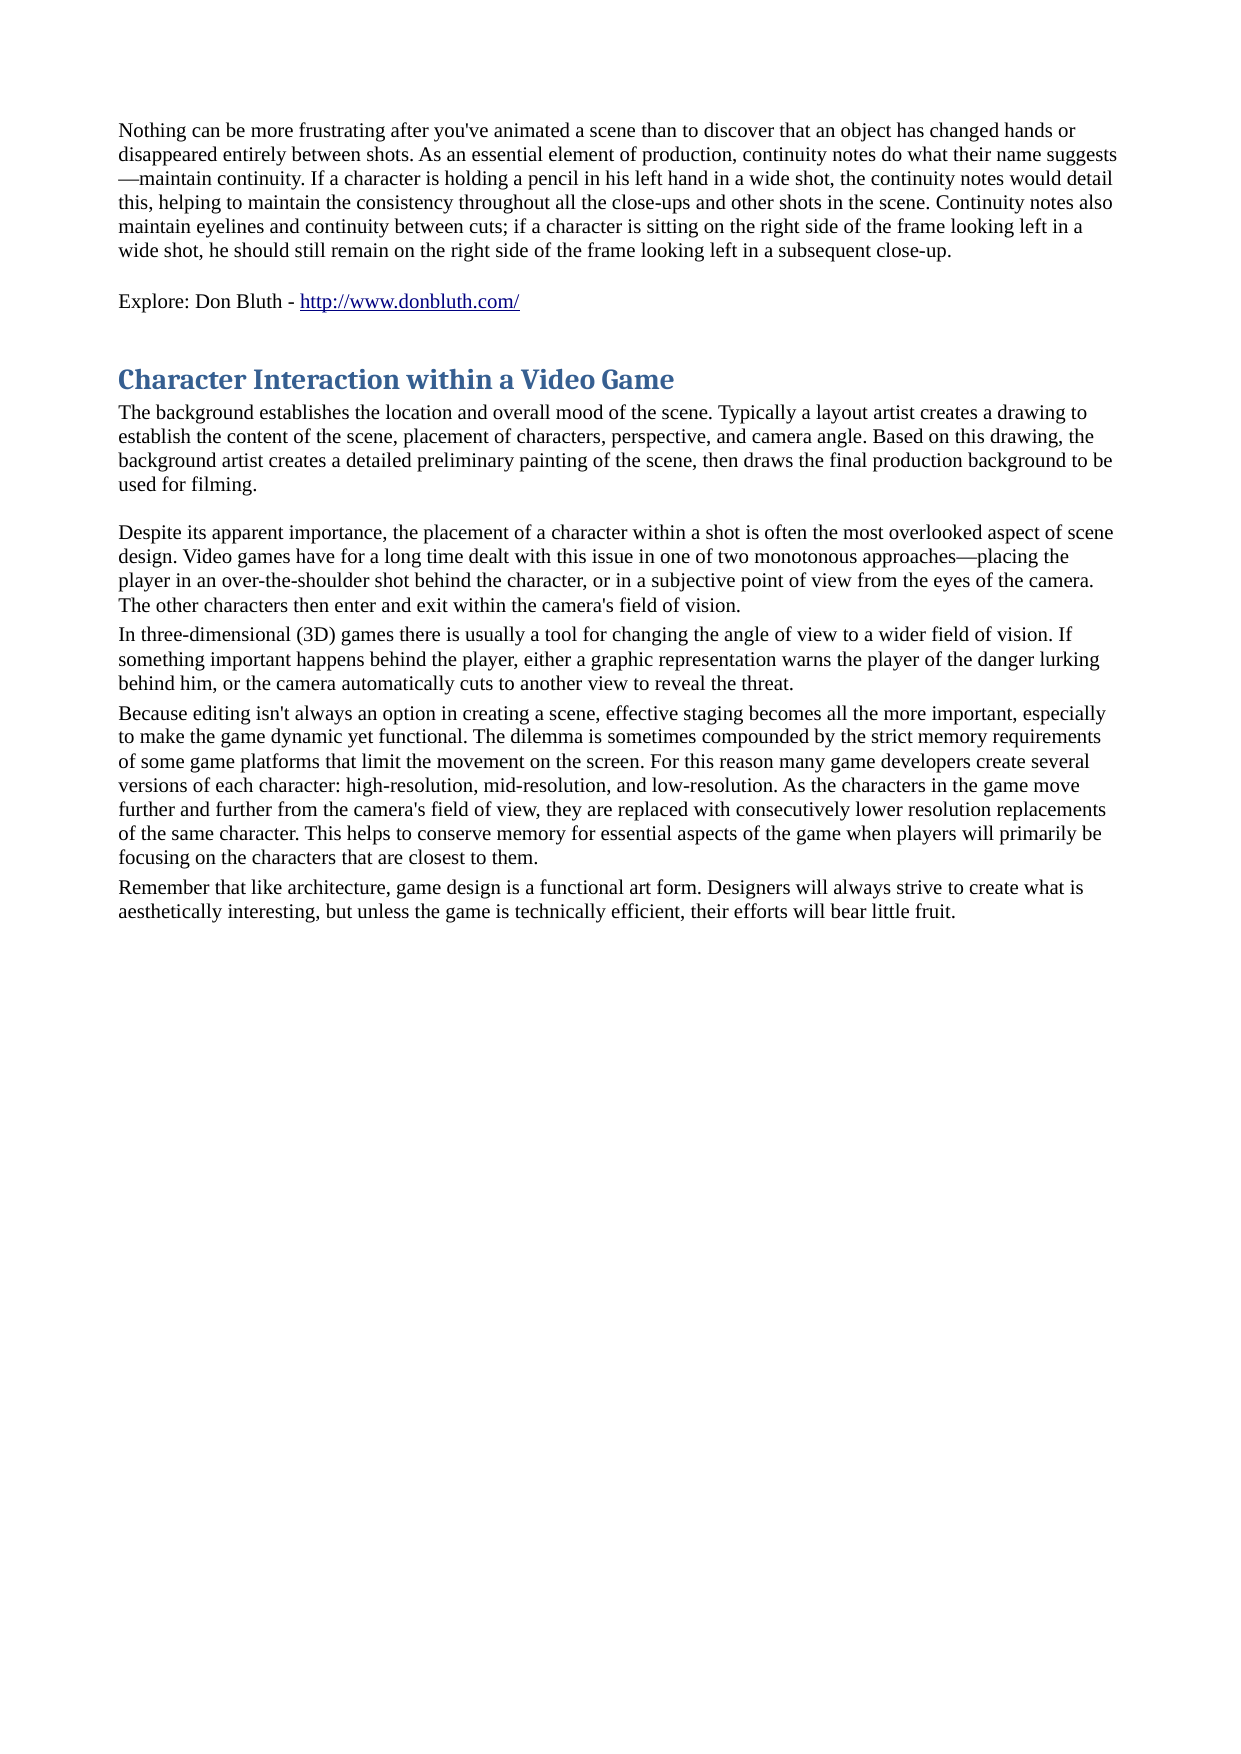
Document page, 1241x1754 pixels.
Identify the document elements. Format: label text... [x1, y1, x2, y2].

text Because editing isn't always an option in creating a scene, effective staging becomes all the more important, especially to make the game dynamic yet functional. The dilemma is sometimes compounded by the strict memory requirements of some game platforms that limit the movement on the screen. For this reason many game developers create several versions of each character: high-resolution, mid-resolution, and low-resolution. As the characters in the game move further and further from the camera's field of view, they are replaced with consecutively lower resolution replacements of the same character. This helps to conserve memory for essential aspects of the game when players will primarily be focusing on the characters that are closest to them. [118, 700, 1122, 869]
text The background establishes the location and overall mood of the scene. Typically a layout artist creates a drawing to establish the content of the scene, placement of characters, perspective, and camera angle. Based on this drawing, the background artist creates a detailed preliminary painting of the scene, then draws the final production background to be used for filming. Despite its apparent importance, the placement of a character within a shot is often the most overlooked aspect of scene design. Video games have for a long time dealt with this issue in one of two monotonous approaches—placing the player in an over-the-shoulder shot behind the character, or in a subjective point of view from the eyes of the camera. The other characters then enter and exit within the camera's field of vision. [118, 400, 1122, 617]
text Explore: Don Bluth - http://www.donbluth.com/ [118, 289, 1122, 313]
subtitle Character Interaction within a Video Game [118, 363, 1122, 397]
text Remember that like architecture, game design is a functional art form. Designers will always strive to create what is aesthetically interesting, but unless the game is technically efficient, their efforts will bear little fruit. [118, 875, 1122, 923]
text Nothing can be more frustrating after you've animated a scene than to discover that an object has changed hands or disappeared entirely between shots. As an essential element of production, continuity notes do what their name suggests—maintain continuity. If a character is holding a pencil in his left hand in a wide shot, the continuity notes would detail this, helping to maintain the consistency throughout all the close-ups and other shots in the scene. Continuity notes also maintain eyelines and continuity between cuts; if a character is sitting on the right side of the frame looking left in a wide shot, he should still remain on the right side of the frame looking left in a subsequent close-up. [118, 118, 1122, 262]
text In three-dimensional (3D) games there is usually a tool for changing the angle of view to a wider field of vision. If something important happens behind the player, either a graphic representation warns the player of the danger lurking behind him, or the camera automatically cuts to another view to reveal the threat. [118, 622, 1122, 694]
